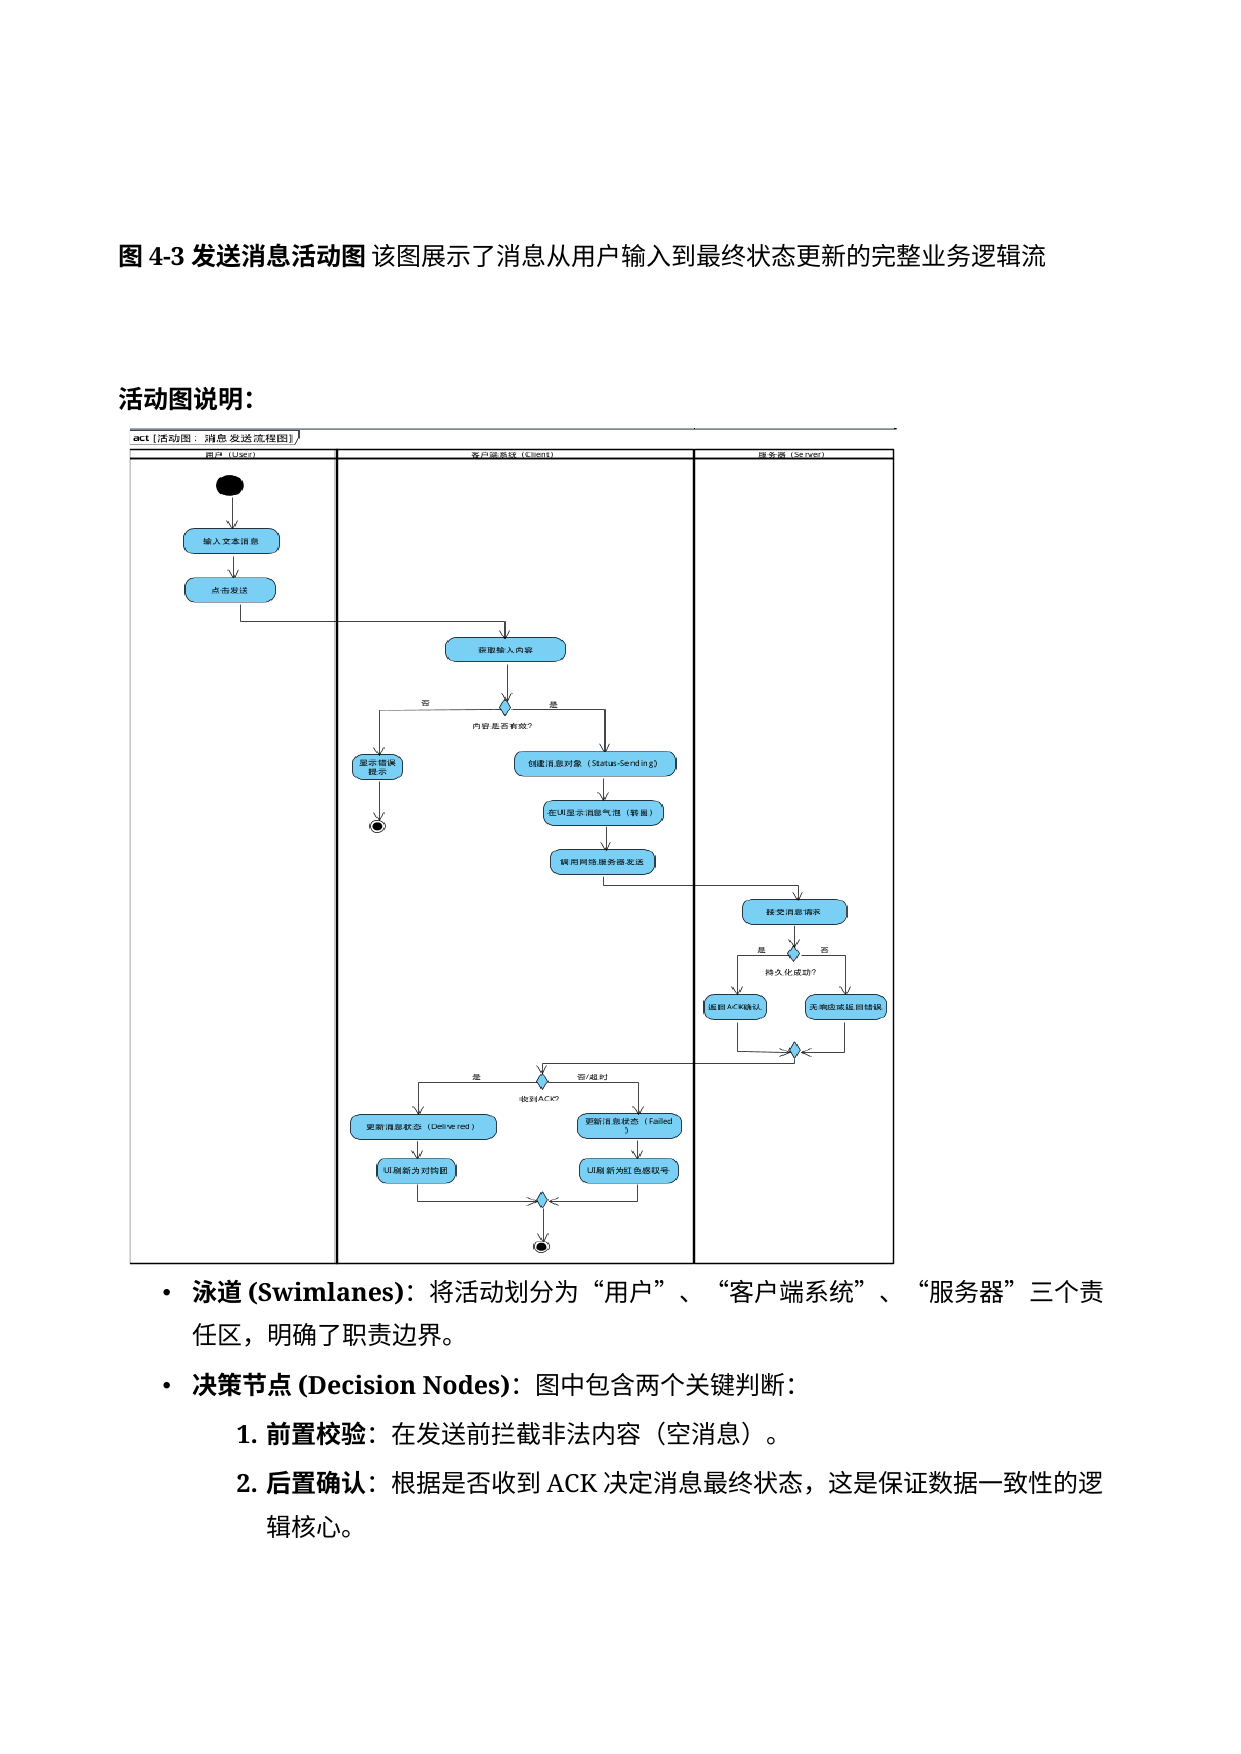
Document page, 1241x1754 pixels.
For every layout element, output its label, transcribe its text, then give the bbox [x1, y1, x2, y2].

picture [129, 428, 897, 1266]
list 泳道 (Swimlanes)：将活动划分为“用户”、“客户端系统”、“服务器”三个责任区，明确了职责边界。 [162, 428, 1122, 1352]
text 图 4-3 发送消息活动图 该图展示了消息从用户输入到最终状态更新的完整业务逻辑流 [118, 236, 1122, 272]
list 后置确认：根据是否收到 ACK 决定消息最终状态，这是保证数据一致性的逻辑核心。 [236, 1464, 1122, 1544]
text 活动图说明： [118, 379, 1122, 415]
list 前置校验：在发送前拦截非法内容（空消息）。 [236, 1414, 1122, 1451]
list 决策节点 (Decision Nodes)：图中包含两个关键判断： [162, 1365, 1122, 1401]
